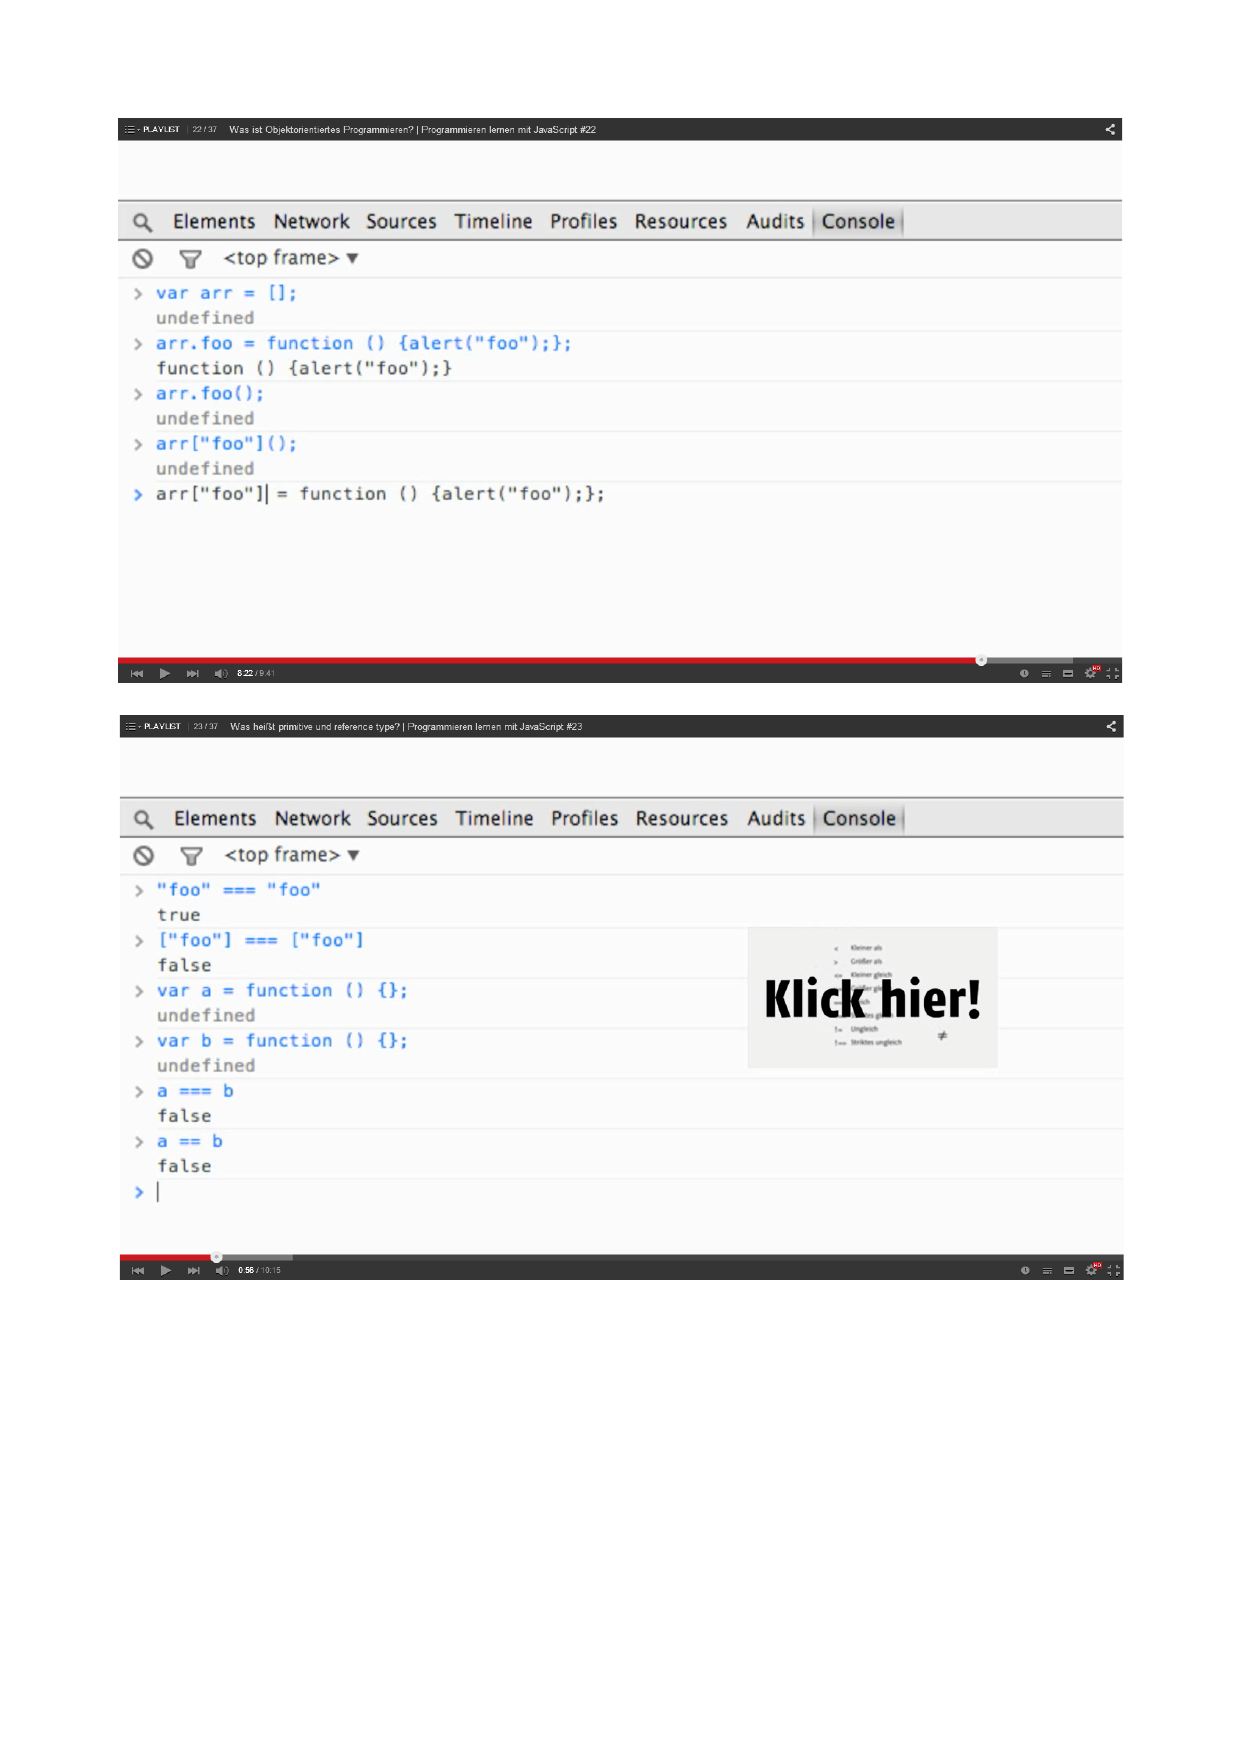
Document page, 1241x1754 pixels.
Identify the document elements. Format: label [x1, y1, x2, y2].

picture [118, 118, 1123, 683]
picture [119, 715, 1124, 1280]
